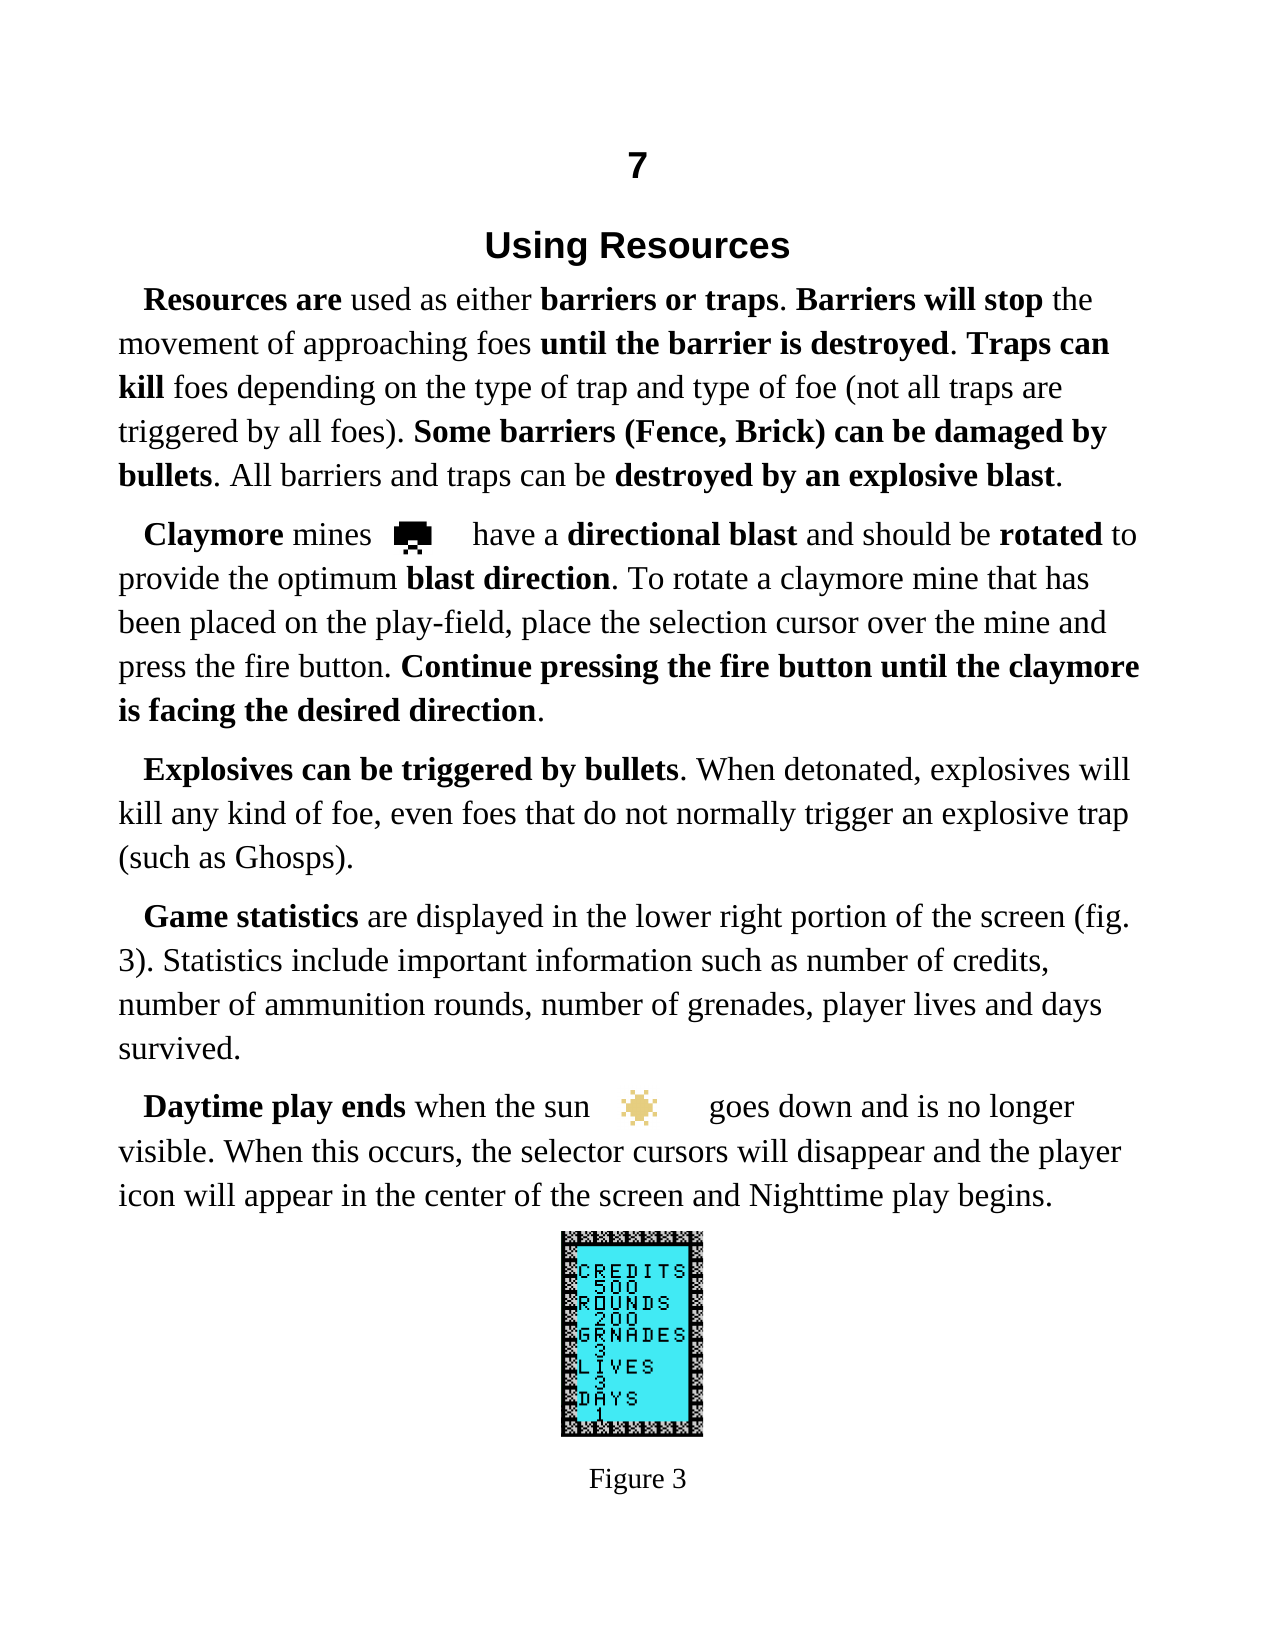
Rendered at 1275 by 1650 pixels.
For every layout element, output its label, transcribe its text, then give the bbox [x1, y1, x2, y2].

text Game statistics are displayed in the lower right portion of the screen (fig. 3). Statistics include important information such as number of credits, number of ammunition rounds, number of grenades, player lives and days survived. [118, 896, 1157, 1066]
subtitle Using Resources [118, 224, 1157, 267]
text Daytime play ends when the sun goes down and is no longer visible. When this occurs, the selector cursors will disappear and the player icon will appear in the center of the screen and Nighttime play begins. [118, 1087, 1157, 1213]
subtitle Figure 3 [118, 1462, 1157, 1495]
picture [393, 520, 433, 555]
text Claymore mines have a directional blast and should be rotated to provide the optimum blast direction. To rotate a claymore mine that has been placed on the play-field, place the selection cursor over the mine and press the fire button. Continue pressing the fire button until the claymore is facing the desired direction. [118, 514, 1157, 729]
text Explosives can be triggered by bullets. When detonated, explosives will kill any kind of foe, even foes that do not normally trigger an explosive trap (such as Ghosps). [118, 749, 1157, 876]
picture [561, 1231, 704, 1437]
text Resources are used as either barriers or traps. Barriers will stop the movement of approaching foes until the barrier is destroyed. Traps can kill foes depending on the type of trap and type of foe (not all traps are triggered by all foes). Some barriers (Fence, Brick) can be damaged by bullets. All barriers and traps can be destroyed by an explosive blast. [118, 279, 1157, 494]
picture [617, 1085, 661, 1130]
subtitle 7 [118, 143, 1157, 186]
